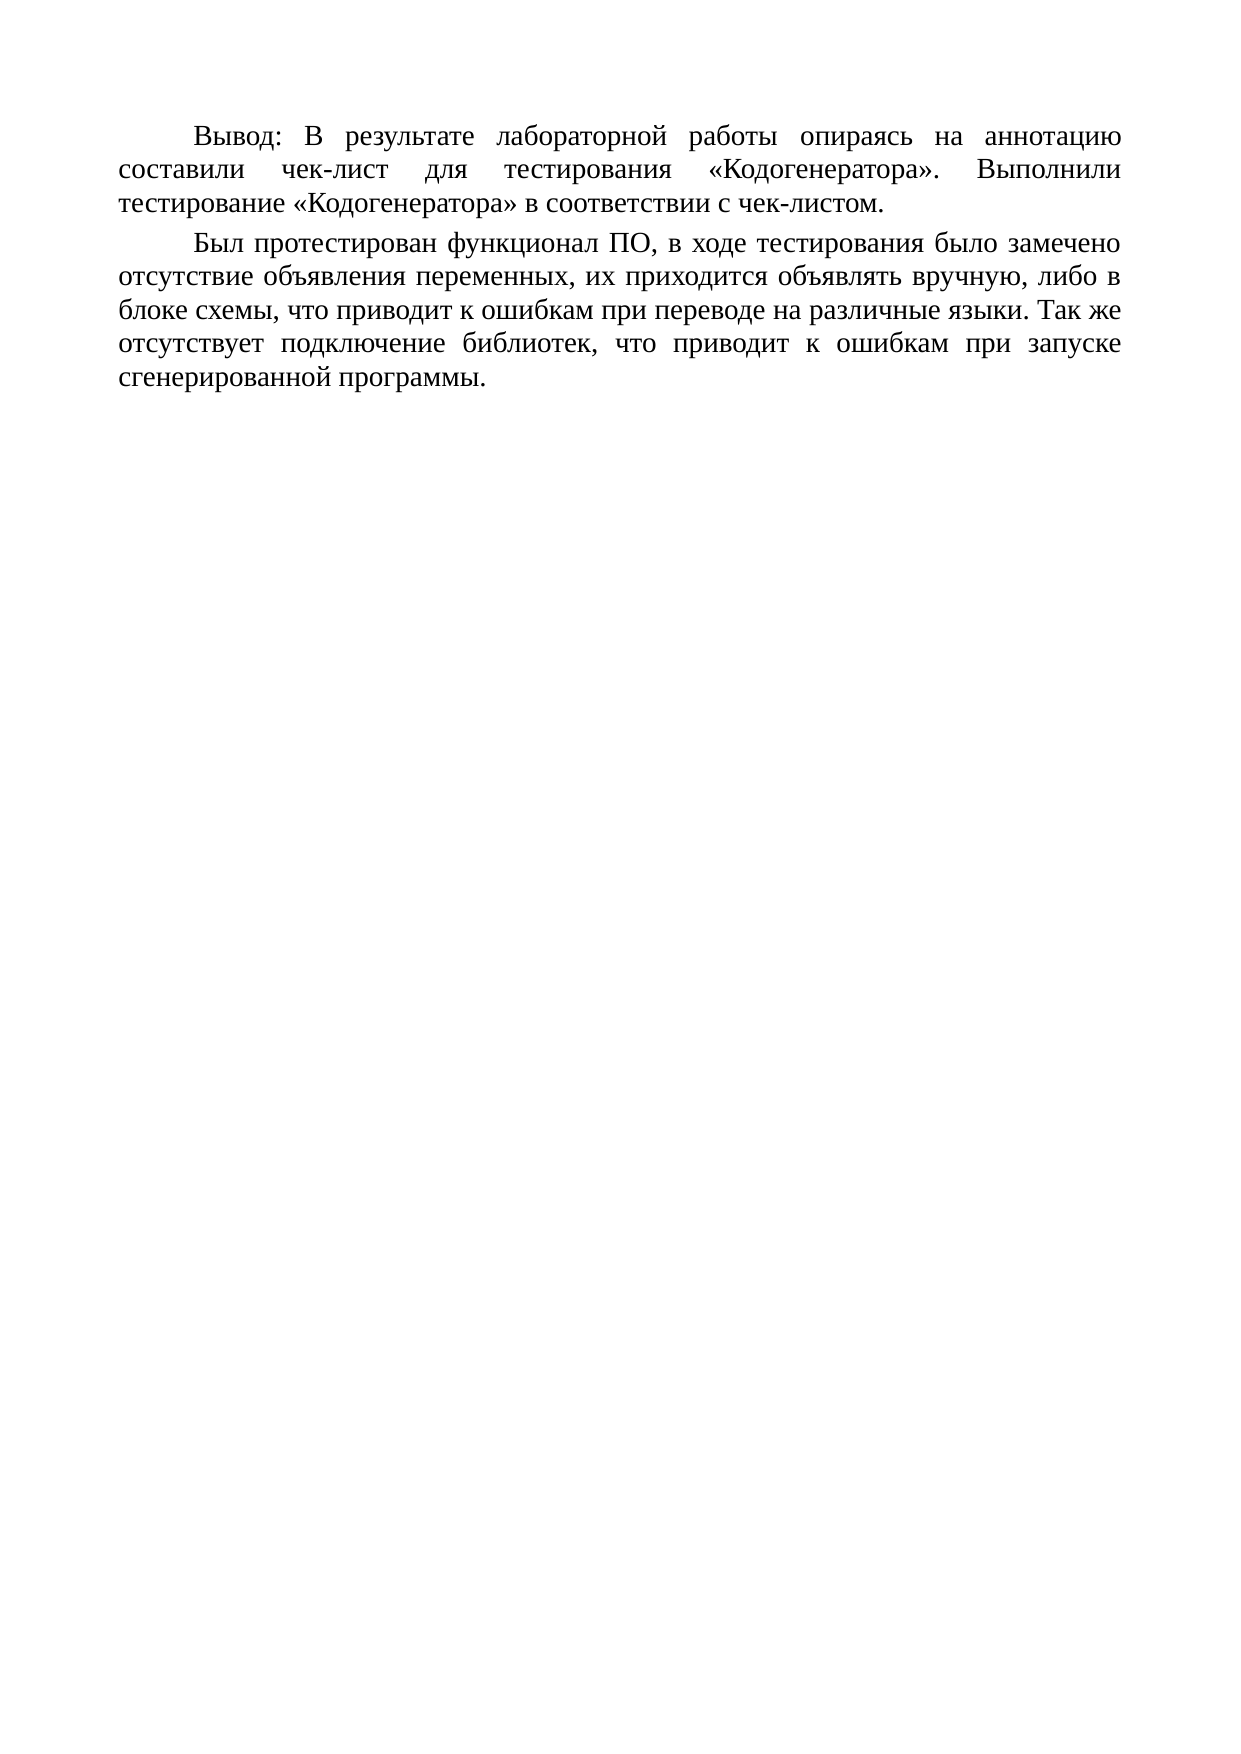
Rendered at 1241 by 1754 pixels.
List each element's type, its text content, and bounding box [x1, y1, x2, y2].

text Вывод: В результате лабораторной работы опираясь на аннотацию составили чек-лист для тестирования «Кодогенератора». Выполнили тестирование «Кодогенератора» в соответствии с чек-листом. [118, 118, 1122, 219]
text Был протестирован функционал ПО, в ходе тестирования было замечено отсутствие объявления переменных, их приходится объявлять вручную, либо в блоке схемы, что приводит к ошибкам при переводе на различные языки. Так же отсутствует подключение библиотек, что приводит к ошибкам при запуске сгенерированной программы. [118, 225, 1122, 393]
